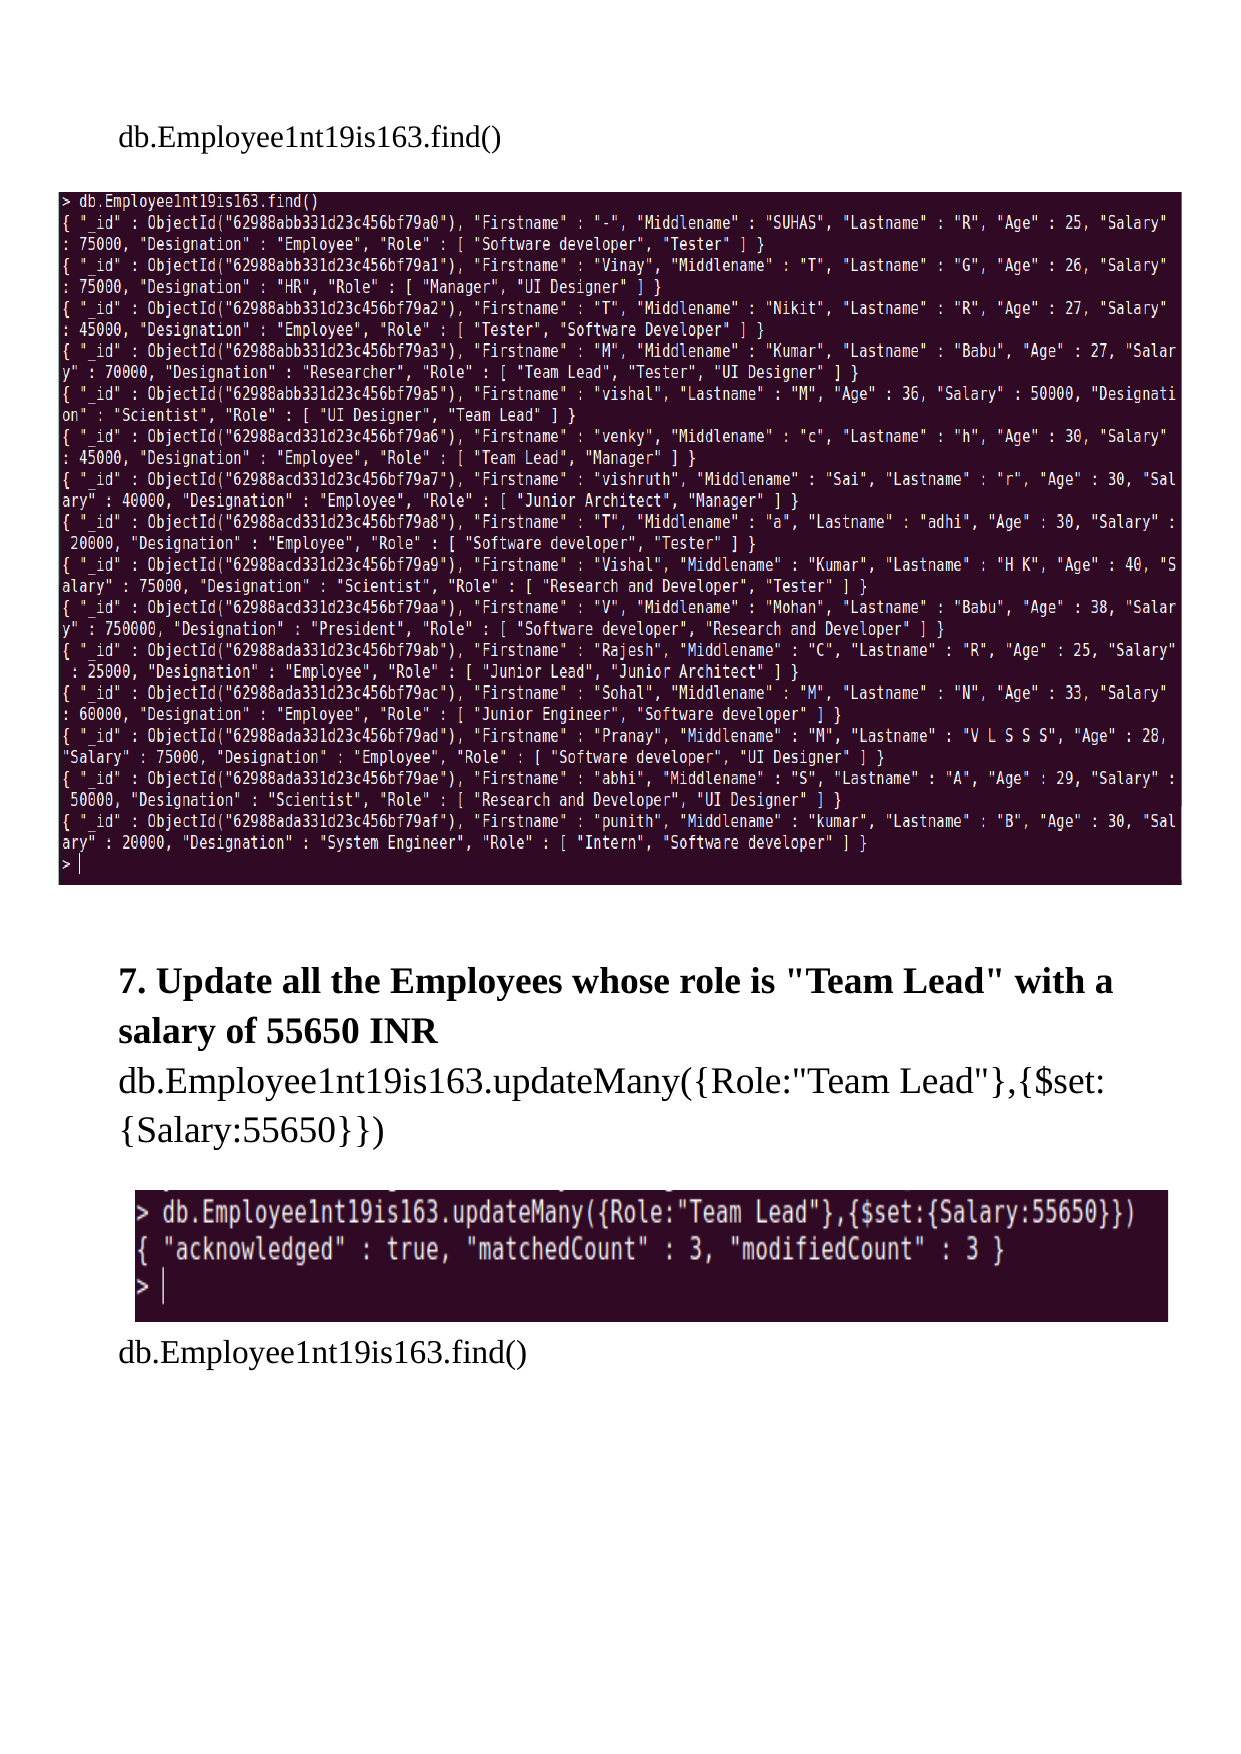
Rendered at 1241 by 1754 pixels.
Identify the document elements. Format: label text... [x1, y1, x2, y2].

picture [135, 1190, 1169, 1322]
text db.Employee1nt19is163.find() [118, 1190, 1122, 1370]
text 7. Update all the Employees whose role is "Team Lead" with a salary of 55650 INR [118, 959, 1122, 1052]
text db.Employee1nt19is163.find() [118, 118, 1122, 154]
text db.Employee1nt19is163.updateMany({Role:"Team Lead"},{$set:{Salary:55650}}) [118, 1058, 1122, 1151]
picture [58, 192, 1182, 885]
